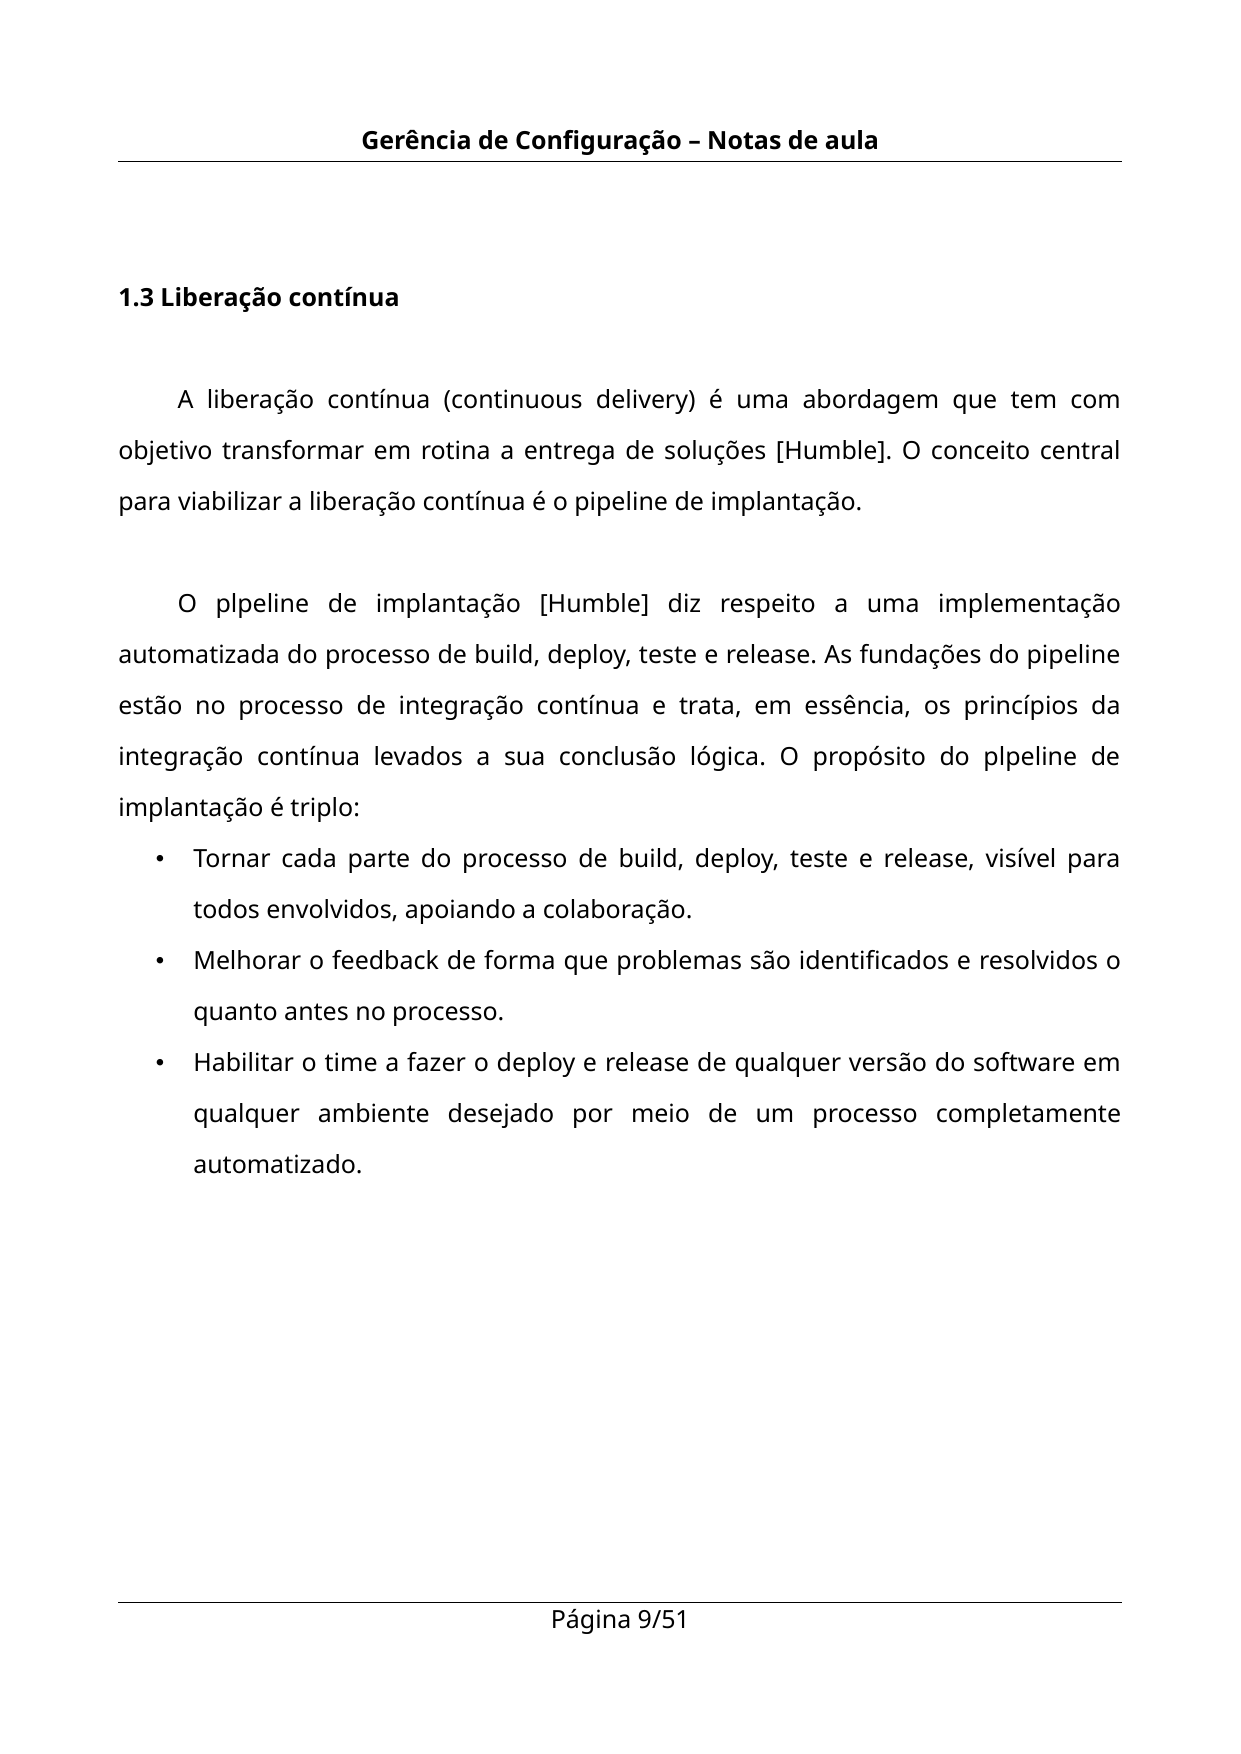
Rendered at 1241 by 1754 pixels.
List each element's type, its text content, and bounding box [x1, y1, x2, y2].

subtitle 1.3 Liberação contínua [118, 279, 1122, 313]
list Melhorar o feedback de forma que problemas são identificados e resolvidos o quanto antes no processo. [156, 943, 1122, 1028]
text O plpeline de implantação [Humble] diz respeito a uma implementação automatizada do processo de build, deploy, teste e release. As fundações do pipeline estão no processo de integração contínua e trata, em essência, os princípios da integração contínua levados a sua conclusão lógica. O propósito do plpeline de implantação é triplo: [118, 586, 1122, 824]
text A liberação contínua (continuous delivery) é uma abordagem que tem com objetivo transformar em rotina a entrega de soluções [Humble]. O conceito central para viabilizar a liberação contínua é o pipeline de implantação. [118, 381, 1122, 518]
list Tornar cada parte do processo de build, deploy, teste e release, visível para todos envolvidos, apoiando a colaboração. [156, 841, 1122, 926]
list Habilitar o time a fazer o deploy e release de qualquer versão do software em qualquer ambiente desejado por meio de um processo completamente automatizado. [156, 1045, 1122, 1181]
